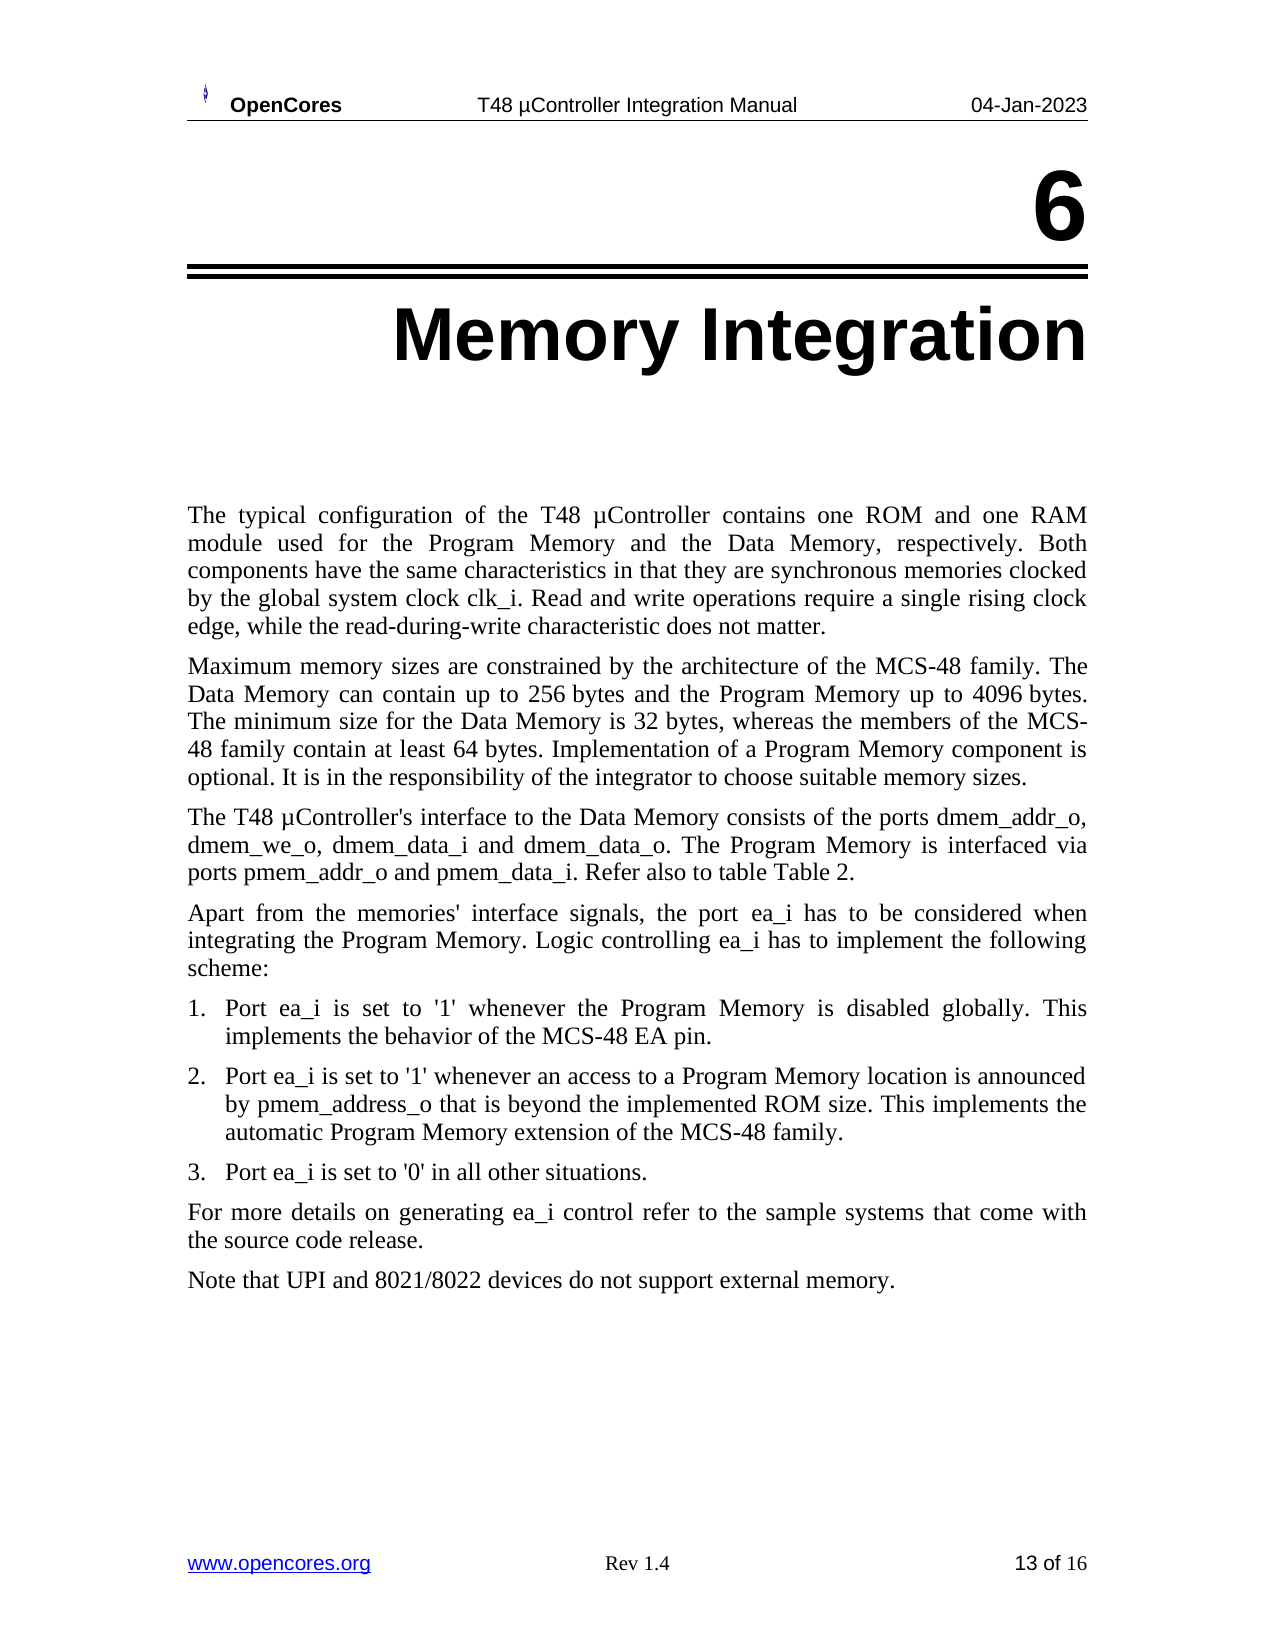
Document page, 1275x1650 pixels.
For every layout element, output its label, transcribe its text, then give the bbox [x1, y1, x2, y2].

list Port ea_i is set to '1' whenever the Program Memory is disabled globally. This implements the behavior of the MCS-48 EA pin. [187, 994, 1088, 1050]
text Apart from the memories' interface signals, the port ea_i has to be considered when integrating the Program Memory. Logic controlling ea_i has to implement the following scheme: [187, 899, 1088, 982]
text Note that UPI and 8021/8022 devices do not support external memory. [187, 1266, 1088, 1294]
list Port ea_i is set to '1' whenever an access to a Program Memory location is announced by pmem_address_o that is beyond the implemented ROM size. This implements the automatic Program Memory extension of the MCS-48 family. [187, 1062, 1088, 1145]
text The T48 µController's interface to the Data Memory consists of the ports dmem_addr_o, dmem_we_o, dmem_data_i and dmem_data_o. The Program Memory is interfaced via ports pmem_addr_o and pmem_data_i. Refer also to table 2. [187, 803, 1088, 886]
subtitle Memory Integration [187, 292, 1088, 376]
text The typical configuration of the T48 µController contains one ROM and one RAM module used for the Program Memory and the Data Memory, respectively. Both components have the same characteristics in that they are synchronous memories clocked by the global system clock clk_i. Read and write operations require a single rising clock edge, while the read-during-write characteristic does not matter. [187, 501, 1088, 639]
text Maximum memory sizes are constrained by the architecture of the MCS-48 family. The Data Memory can contain up to 256 bytes and the Program Memory up to 4096 bytes. The minimum size for the Data Memory is 32 bytes, whereas the members of the MCS-48 family contain at least 64 bytes. Implementation of a Program Memory component is optional. It is in the responsibility of the integrator to choose suitable memory sizes. [187, 652, 1088, 791]
text For more details on generating ea_i control refer to the sample systems that come with the source code release. [187, 1198, 1088, 1253]
list Port ea_i is set to '0' in all other situations. [187, 1158, 1088, 1186]
